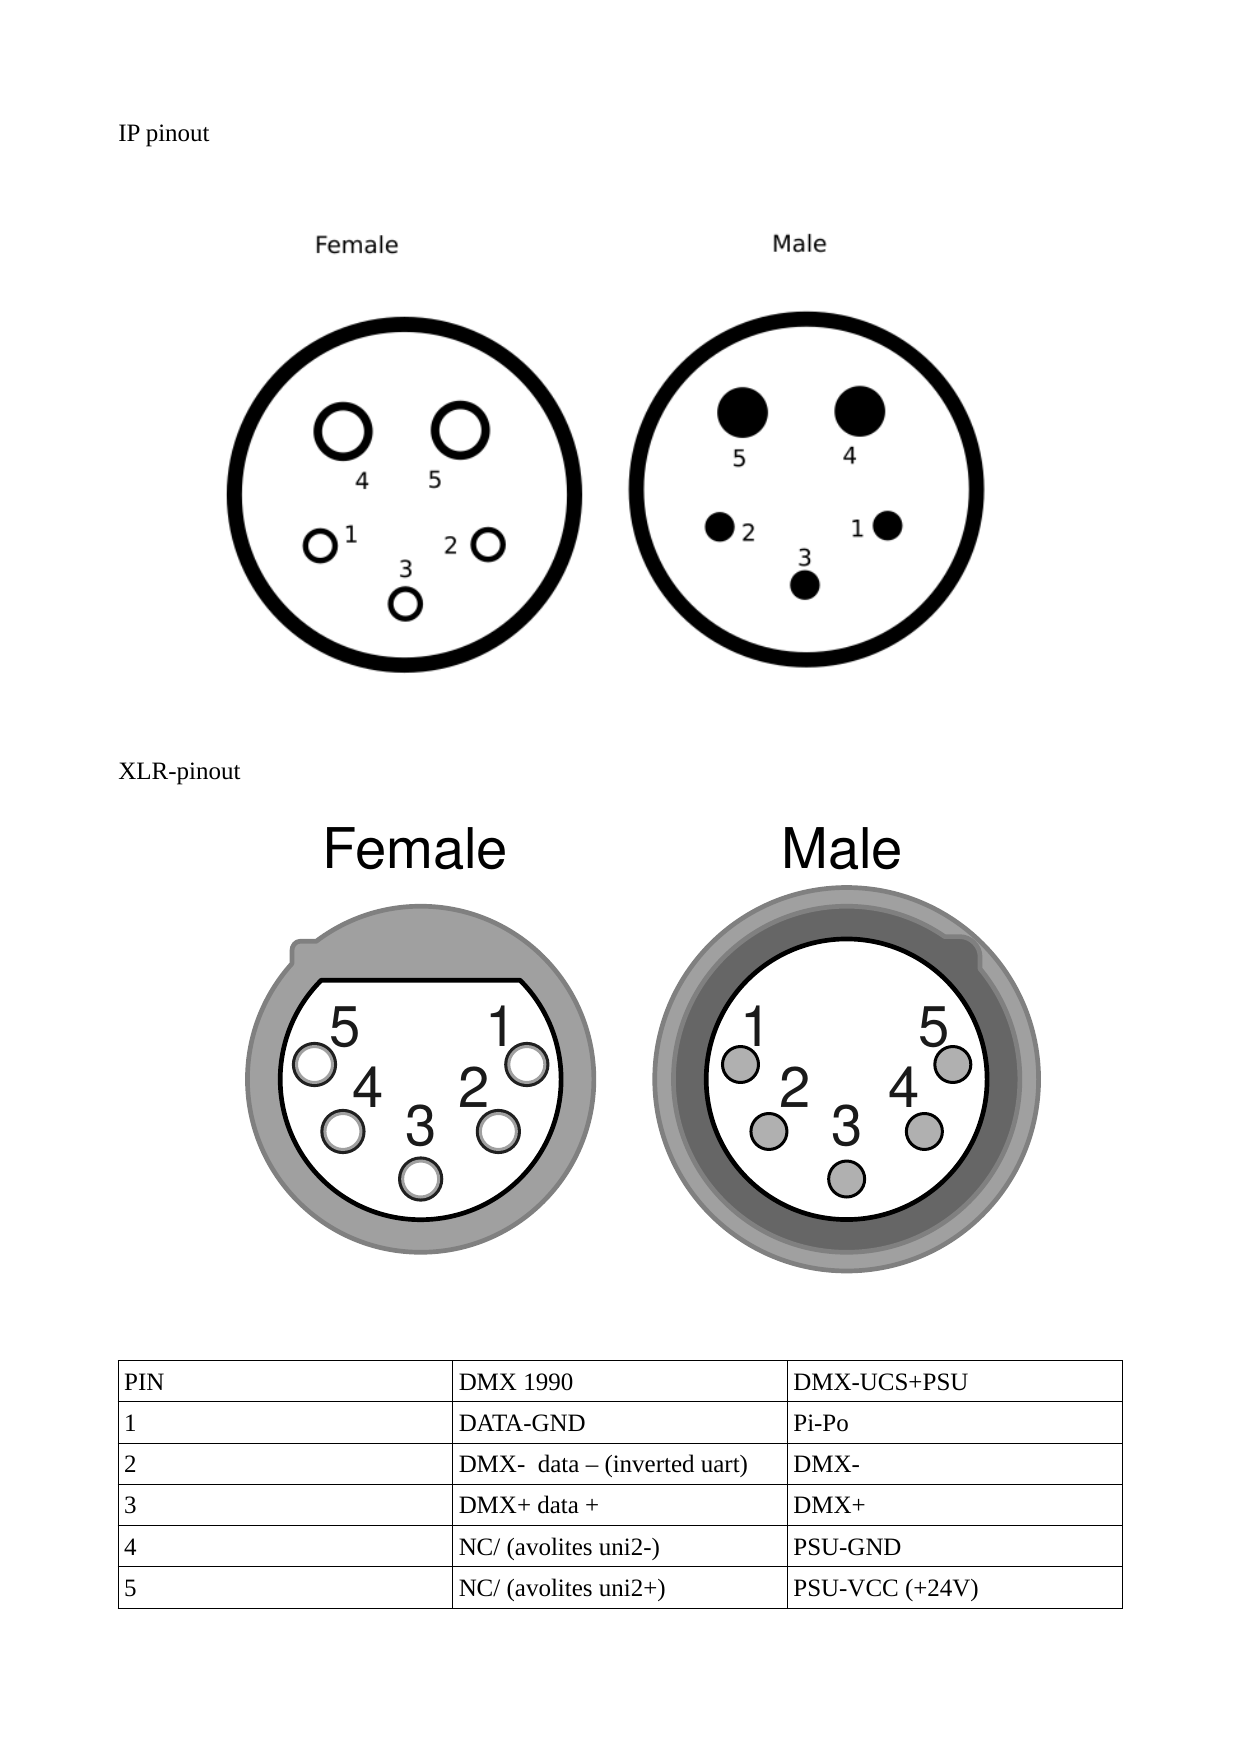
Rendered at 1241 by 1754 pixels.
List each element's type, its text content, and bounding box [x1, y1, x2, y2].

table_header DMX-UCS+PSU [788, 1361, 1122, 1401]
table_cell DATA-GND [453, 1402, 787, 1442]
table_cell 3 [119, 1485, 452, 1525]
table_cell NC/ (avolites uni2-) [453, 1526, 787, 1566]
table_cell PSU-GND [788, 1526, 1122, 1566]
table_cell Pi-Po [788, 1402, 1122, 1442]
table_cell 2 [119, 1444, 452, 1484]
text IP pinout [118, 118, 1122, 147]
table_cell DMX- [788, 1444, 1122, 1484]
table_cell NC/ (avolites uni2+) [453, 1567, 787, 1607]
table_header PIN [119, 1361, 452, 1401]
table_cell DMX- data – (inverted uart) [453, 1444, 787, 1484]
table_cell 1 [119, 1402, 452, 1442]
text XLR-pinout [118, 147, 1122, 785]
table_cell 5 [119, 1567, 452, 1607]
table_cell DMX+ [788, 1485, 1122, 1525]
table_cell PSU-VCC (+24V) [788, 1567, 1122, 1607]
table_cell 4 [119, 1526, 452, 1566]
picture [162, 146, 1079, 757]
table_cell DMX+ data + [453, 1485, 787, 1525]
table_header DMX 1990 [453, 1361, 787, 1401]
